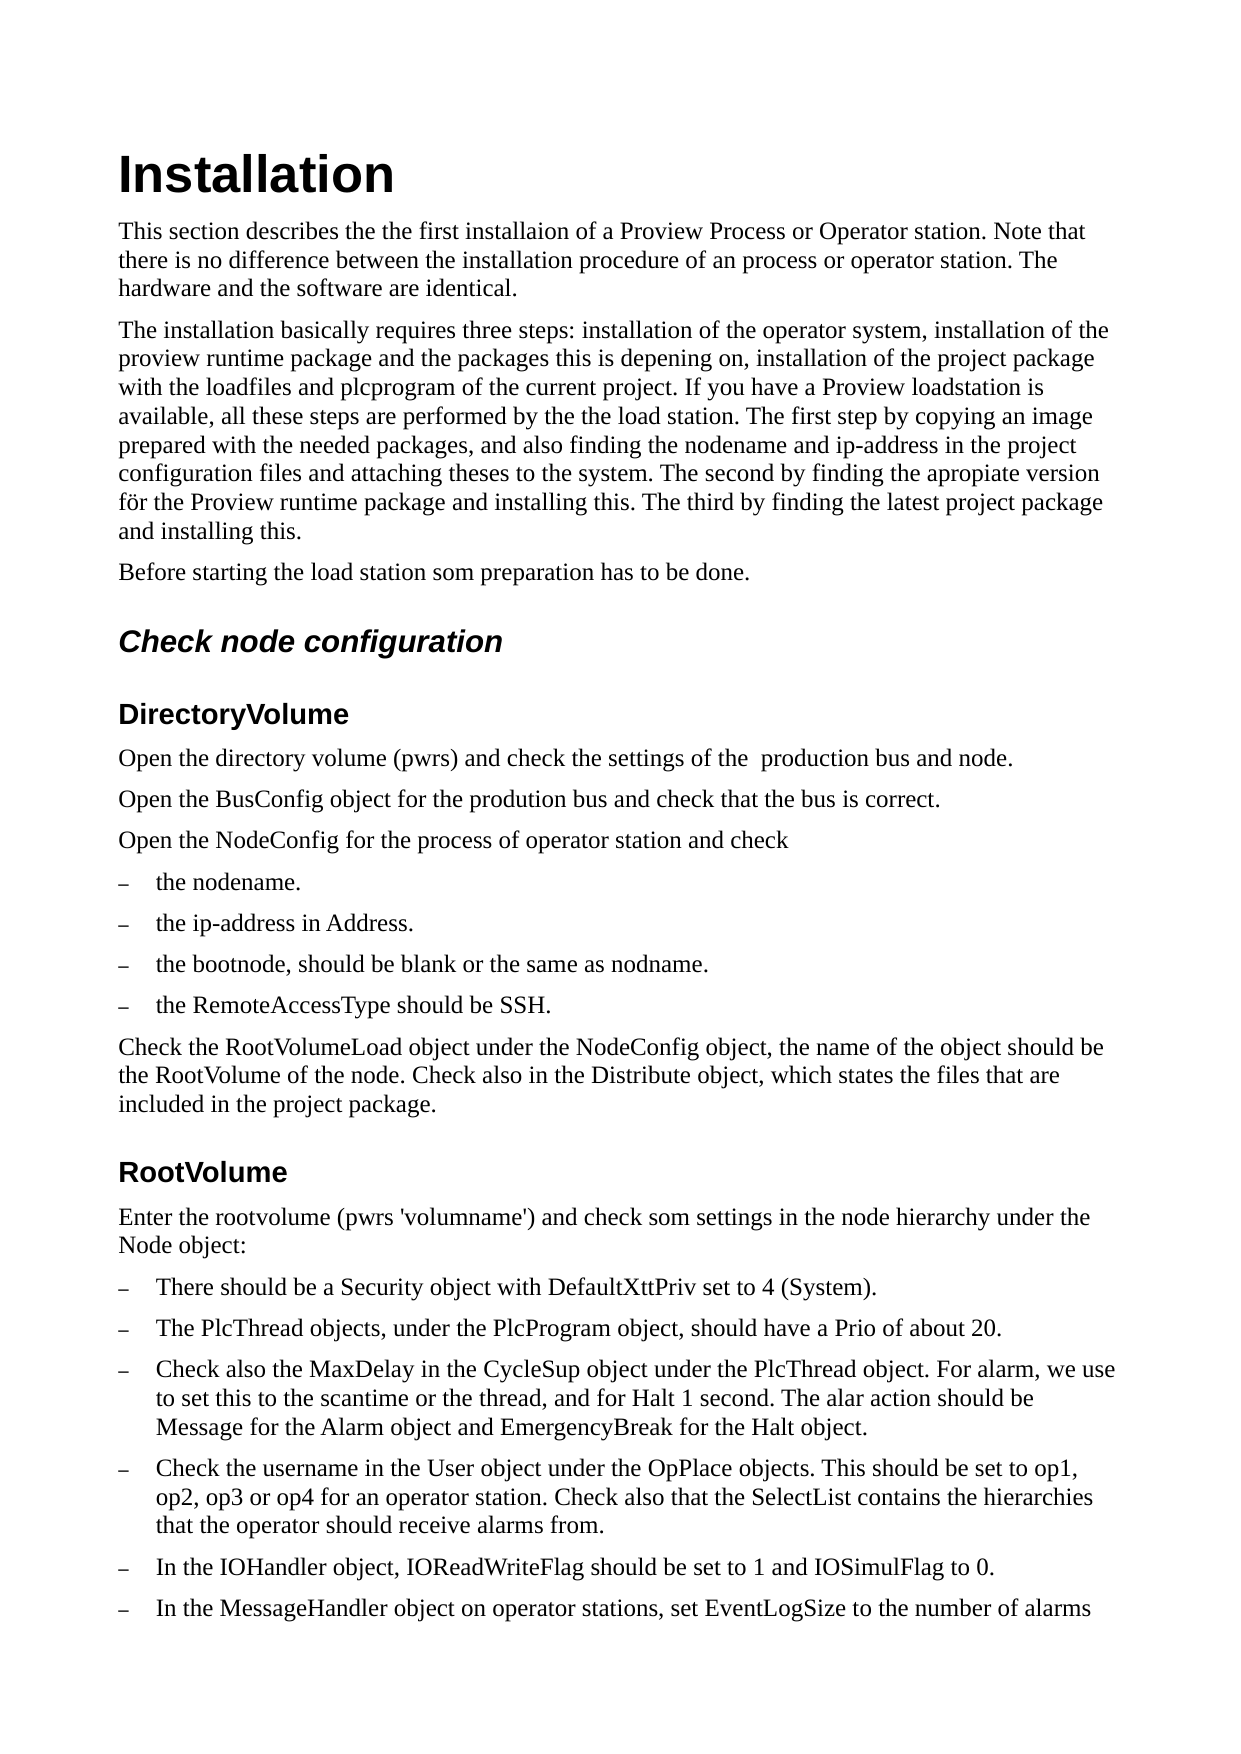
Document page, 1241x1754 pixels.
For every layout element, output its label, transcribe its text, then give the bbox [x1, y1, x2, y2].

subtitle Installation [118, 143, 1122, 203]
text Open the NodeConfig for the process of operator station and check [118, 826, 1122, 854]
list Check also the MaxDelay in the CycleSup object under the PlcThread object. For alarm, we use to set this to the scantime or the thread, and for Halt 1 second. The alar action should be Message for the Alarm object and EmergencyBreak for the Halt object. [118, 1354, 1122, 1440]
list the ip-address in Address. [118, 908, 1122, 937]
text Before starting the load station som preparation has to be done. [118, 557, 1122, 586]
list the RemoteAccessType should be SSH. [118, 991, 1122, 1019]
text The installation basically requires three steps: installation of the operator system, installation of the proview runtime package and the packages this is depening on, installation of the project package with the loadfiles and plcprogram of the current project. If you have a Proview loadstation is available, all these steps are performed by the the load station. The first step by copying an image prepared with the needed packages, and also finding the nodename and ip-address in the project configuration files and attaching theses to the system. The second by finding the apropiate version för the Proview runtime package and installing this. The third by finding the latest project package and installing this. [118, 315, 1122, 545]
list In the IOHandler object, IOReadWriteFlag should be set to 1 and IOSimulFlag to 0. [118, 1552, 1122, 1580]
subtitle RootVolume [118, 1156, 1122, 1189]
subtitle Check node configuration [118, 623, 1122, 659]
list There should be a Security object with DefaultXttPriv set to 4 (System). [118, 1272, 1122, 1300]
text Enter the rootvolume (pwrs 'volumname') and check som settings in the node hierarchy under the Node object: [118, 1202, 1122, 1259]
list Check the username in the User object under the OpPlace objects. This should be set to op1, op2, op3 or op4 for an operator station. Check also that the SelectList contains the hierarchies that the operator should receive alarms from. [118, 1453, 1122, 1539]
subtitle DirectoryVolume [118, 697, 1122, 731]
list In the MessageHandler object on operator stations, set EventLogSize to the number of alarms [118, 1593, 1122, 1622]
list the bootnode, should be blank or the same as nodname. [118, 949, 1122, 978]
text Open the directory volume (pwrs) and check the settings of the production bus and node. [118, 743, 1122, 772]
text Open the BusConfig object for the prodution bus and check that the bus is correct. [118, 784, 1122, 813]
list the nodename. [118, 867, 1122, 896]
text Check the RootVolumeLoad object under the NodeConfig object, the name of the object should be the RootVolume of the node. Check also in the Distribute object, which states the files that are included in the project package. [118, 1032, 1122, 1118]
list The PlcThread objects, under the PlcProgram object, should have a Prio of about 20. [118, 1313, 1122, 1342]
text This section describes the the first installaion of a Proview Process or Operator station. Note that there is no difference between the installation procedure of an process or operator station. The hardware and the software are identical. [118, 216, 1122, 302]
